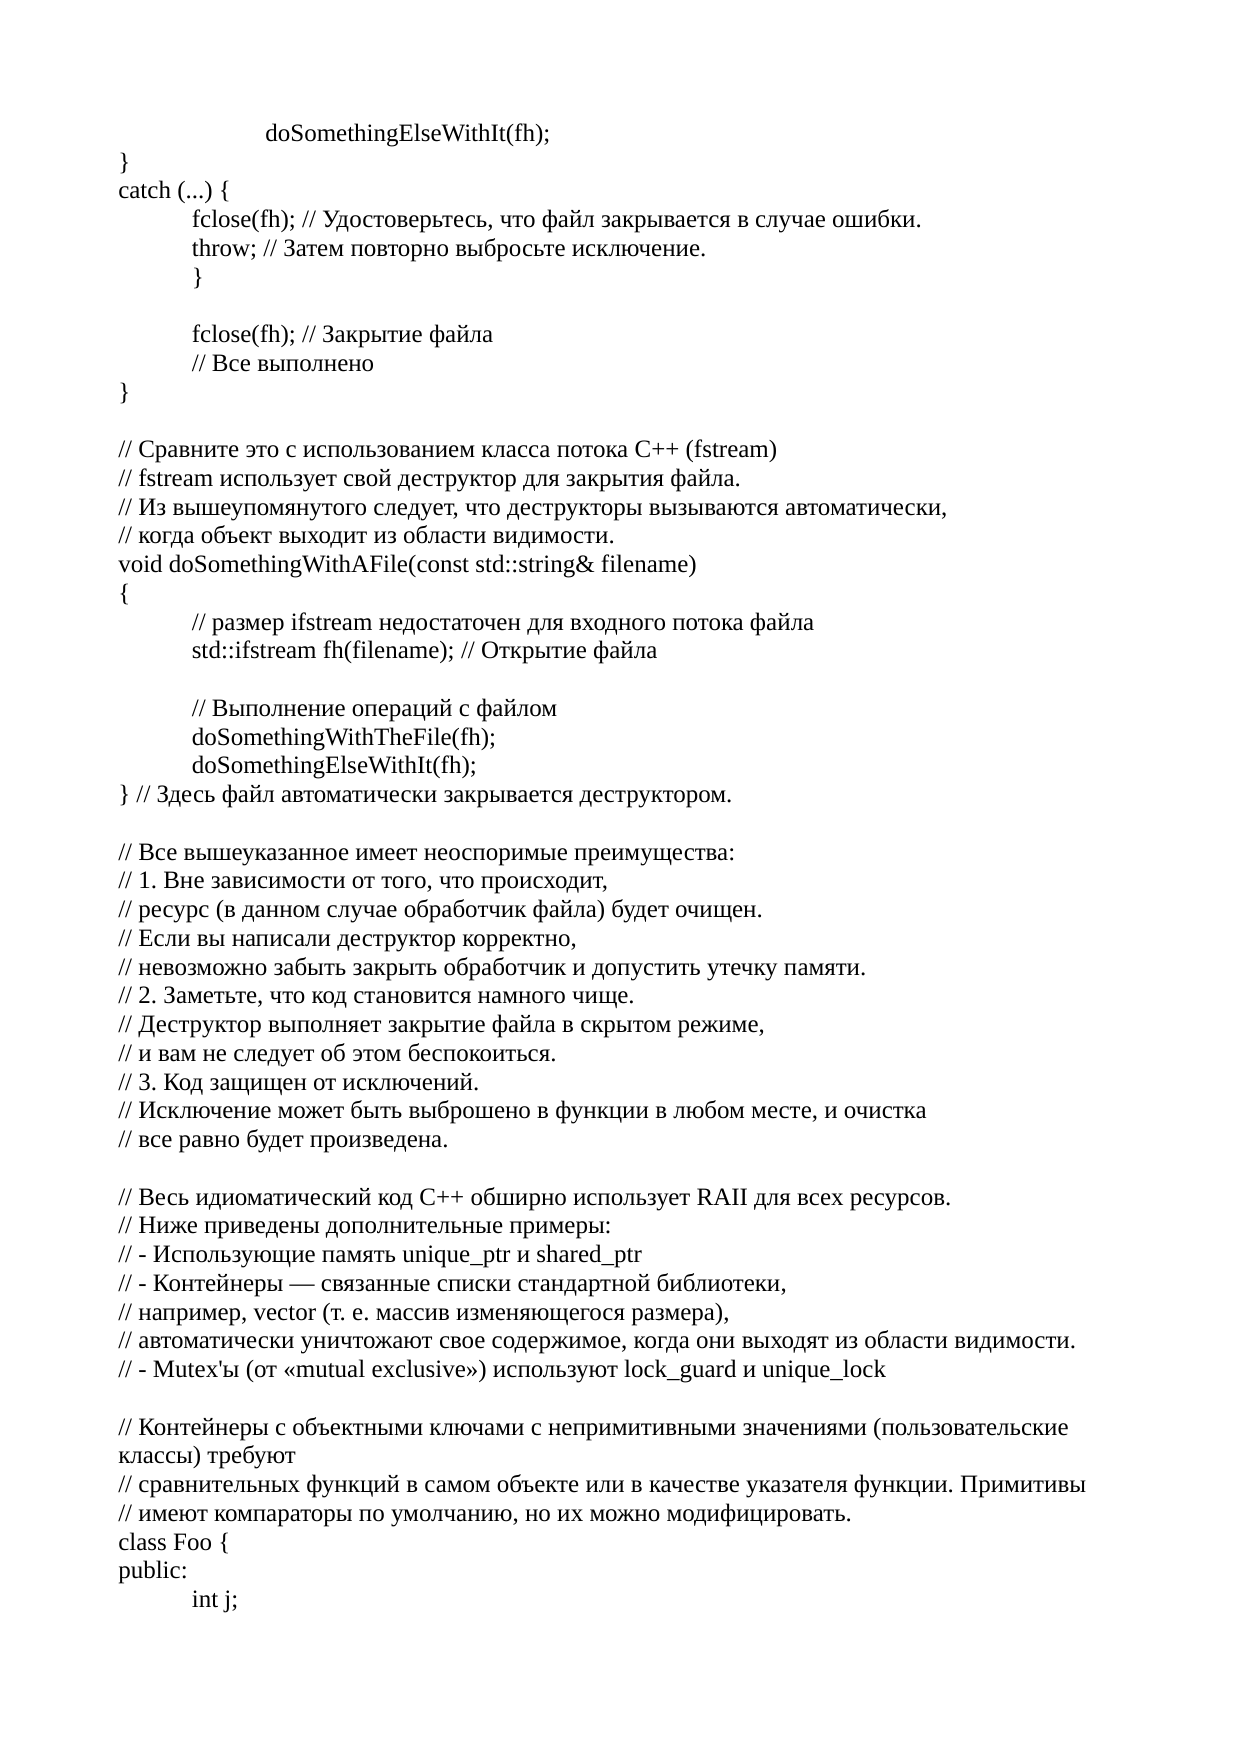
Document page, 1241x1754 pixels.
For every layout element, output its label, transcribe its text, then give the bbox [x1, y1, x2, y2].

text // 3. Код защищен от исключений. [118, 1067, 1122, 1096]
text fclose(fh); // Удостоверьтесь, что файл закрывается в случае ошибки. [118, 204, 1122, 233]
text // - Использующие память unique_ptr и shared_ptr [118, 1239, 1122, 1268]
text doSomethingElseWithIt(fh); [118, 751, 1122, 779]
text // Если вы написали деструктор корректно, [118, 923, 1122, 952]
text // невозможно забыть закрыть обработчик и допустить утечку памяти. [118, 952, 1122, 981]
text std::ifstream fh(filename); // Открытие файла [118, 636, 1122, 664]
text // например, vector (т. е. массив изменяющегося размера), [118, 1297, 1122, 1326]
text } [118, 377, 1122, 406]
text // и вам не следует об этом беспокоиться. [118, 1038, 1122, 1067]
text // Все вышеуказанное имеет неоспоримые преимущества: [118, 837, 1122, 866]
text // Контейнеры с объектными ключами с непримитивными значениями (пользовательские классы) требуют [118, 1412, 1122, 1469]
text // автоматически уничтожают свое содержимое, когда они выходят из области видимости. [118, 1326, 1122, 1354]
text // все равно будет произведена. [118, 1124, 1122, 1153]
text // Ниже приведены дополнительные примеры: [118, 1211, 1122, 1239]
text // fstream использует свой деструктор для закрытия файла. [118, 463, 1122, 492]
text // - Mutex'ы (от «mutual exclusive») используют lock_guard и unique_lock [118, 1354, 1122, 1383]
text } [118, 262, 1122, 291]
text int j; [118, 1584, 1122, 1613]
text throw; // Затем повторно выбросьте исключение. [118, 233, 1122, 262]
text // 2. Заметьте, что код становится намного чище. [118, 981, 1122, 1009]
text public: [118, 1556, 1122, 1584]
text // 1. Вне зависимости от того, что происходит, [118, 866, 1122, 894]
text // Весь идиоматический код C++ обширно использует RAII для всех ресурсов. [118, 1182, 1122, 1211]
text // Все выполнено [118, 348, 1122, 377]
text // Деструктор выполняет закрытие файла в скрытом режиме, [118, 1009, 1122, 1038]
text // размер ifstream недостаточен для входного потока файла [118, 607, 1122, 636]
text doSomethingWithTheFile(fh); [118, 722, 1122, 751]
text void doSomethingWithAFile(const std::string& filename) [118, 549, 1122, 578]
text // когда объект выходит из области видимости. [118, 521, 1122, 549]
text doSomethingElseWithIt(fh); [118, 118, 1122, 147]
text // Сравните это с использованием класса потока C++ (fstream) [118, 434, 1122, 463]
text // ресурс (в данном случае обработчик файла) будет очищен. [118, 894, 1122, 923]
text // Из вышеупомянутого следует, что деструкторы вызываются автоматически, [118, 492, 1122, 521]
text // сравнительных функций в самом объекте или в качестве указателя функции. Примитивы [118, 1469, 1122, 1498]
text fclose(fh); // Закрытие файла [118, 319, 1122, 348]
text } // Здесь файл автоматически закрывается деструктором. [118, 779, 1122, 808]
text catch (...) { [118, 176, 1122, 204]
text // имеют компараторы по умолчанию, но их можно модифицировать. [118, 1498, 1122, 1527]
text { [118, 578, 1122, 607]
text // Исключение может быть выброшено в функции в любом месте, и очистка [118, 1096, 1122, 1124]
text class Foo { [118, 1527, 1122, 1556]
text } [118, 147, 1122, 176]
text // - Контейнеры — связанные списки стандартной библиотеки, [118, 1268, 1122, 1297]
text // Выполнение операций с файлом [118, 693, 1122, 722]
